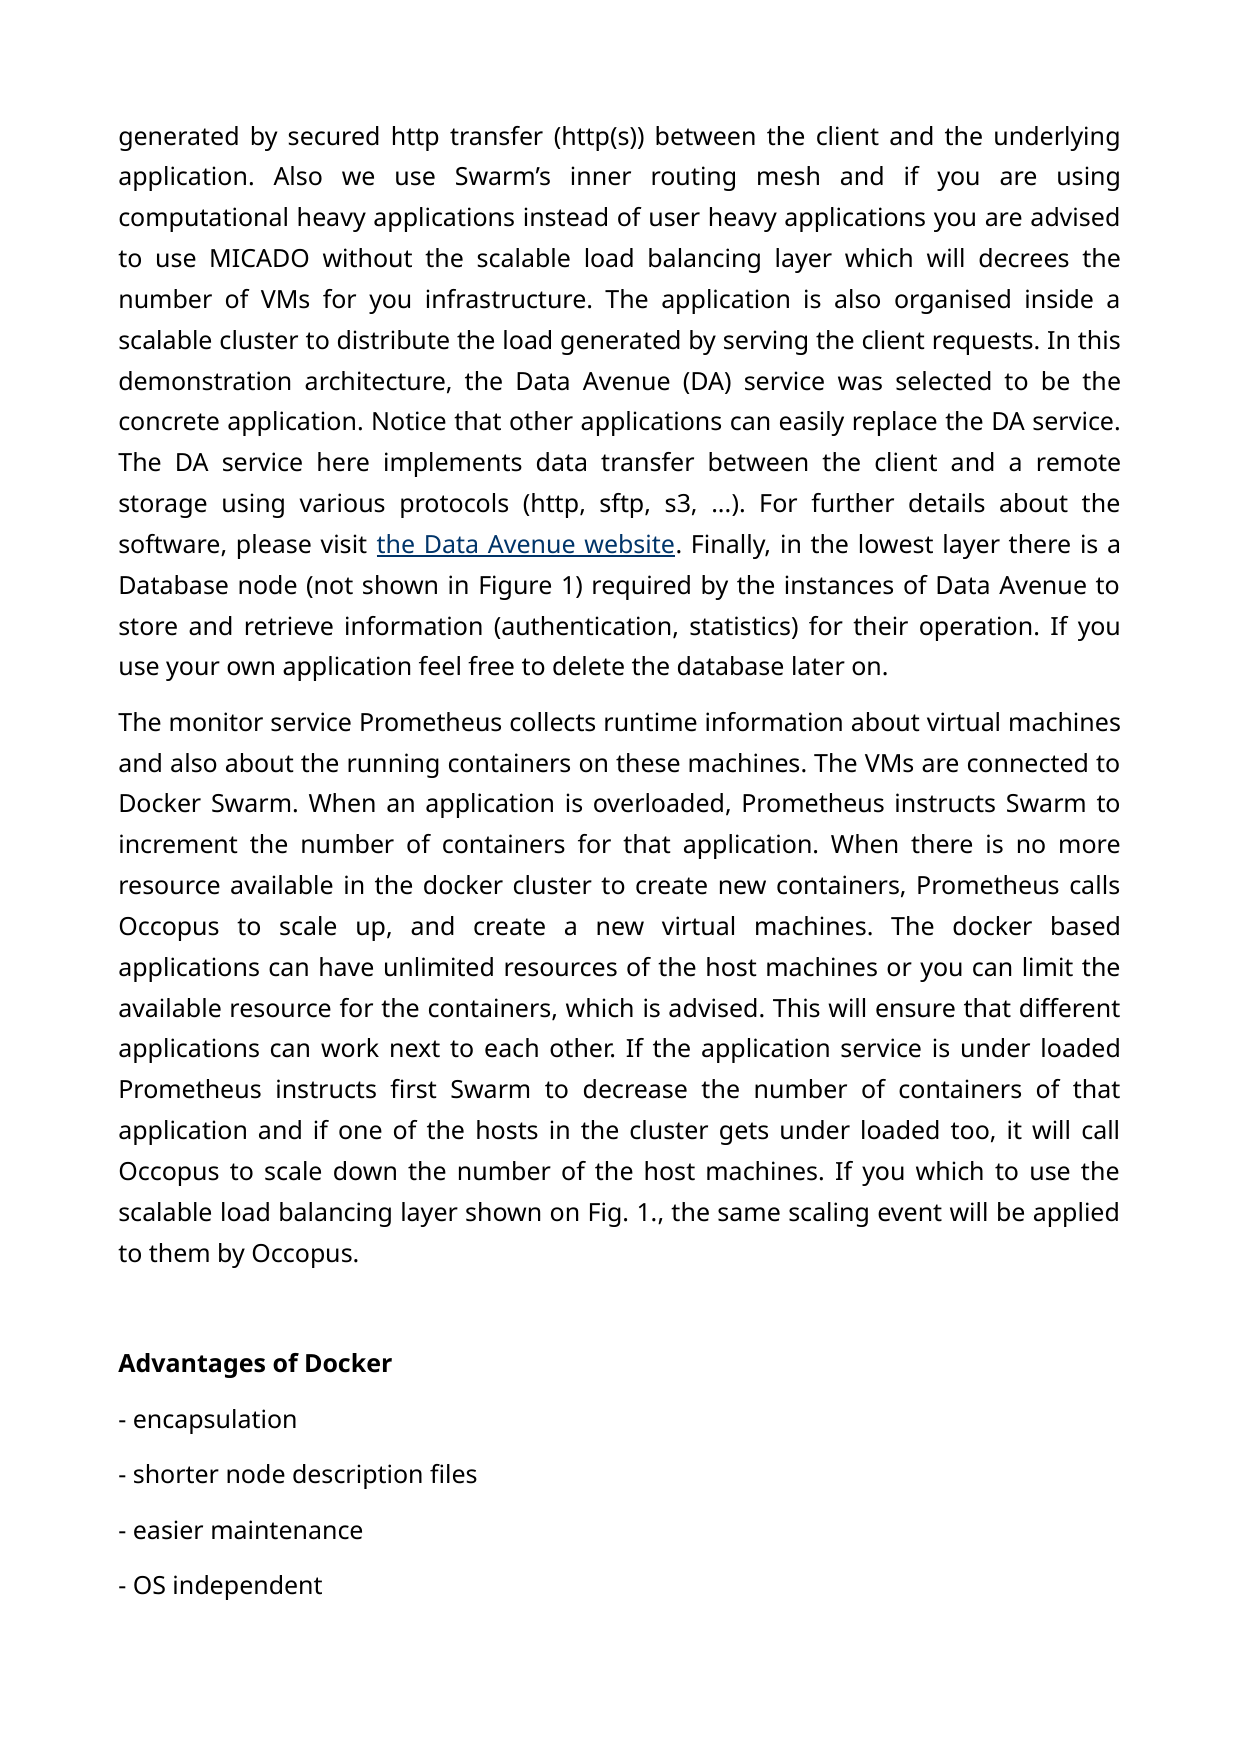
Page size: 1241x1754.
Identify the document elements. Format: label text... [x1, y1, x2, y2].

text - encapsulation [118, 1401, 1122, 1436]
text - shorter node description files [118, 1457, 1122, 1491]
text generated by secured http transfer (http(s)) between the client and the underlying application. Also we use Swarm’s inner routing mesh and if you are using computational heavy applications instead of user heavy applications you are advised to use MICADO without the scalable load balancing layer which will decrees the number of VMs for you infrastructure. The application is also organised inside a scalable cluster to distribute the load generated by serving the client requests. In this demonstration architecture, the Data Avenue (DA) service was selected to be the concrete application. Notice that other applications can easily replace the DA service. The DA service here implements data transfer between the client and a remote storage using various protocols (http, sftp, s3, ...). For further details about the software, please visit the Data Avenue website. Finally, in the lowest layer there is a Database node (not shown in Figure 1) required by the instances of Data Avenue to store and retrieve information (authentication, statistics) for their operation. If you use your own application feel free to delete the database later on. [118, 118, 1122, 683]
text Advantages of Docker [118, 1346, 1122, 1380]
text - easier maintenance [118, 1512, 1122, 1546]
text - OS independent [118, 1568, 1122, 1602]
text The monitor service Prometheus collects runtime information about virtual machines and also about the running containers on these machines. The VMs are connected to Docker Swarm. When an application is overloaded, Prometheus instructs Swarm to increment the number of containers for that application. When there is no more resource available in the docker cluster to create new containers, Prometheus calls Occopus to scale up, and create a new virtual machines. The docker based applications can have unlimited resources of the host machines or you can limit the available resource for the containers, which is advised. This will ensure that different applications can work next to each other. If the application service is under loaded Prometheus instructs first Swarm to decrease the number of containers of that application and if one of the hosts in the cluster gets under loaded too, it will call Occopus to scale down the number of the host machines. If you which to use the scalable load balancing layer shown on Fig. 1., the same scaling event will be applied to them by Occopus. [118, 704, 1122, 1269]
